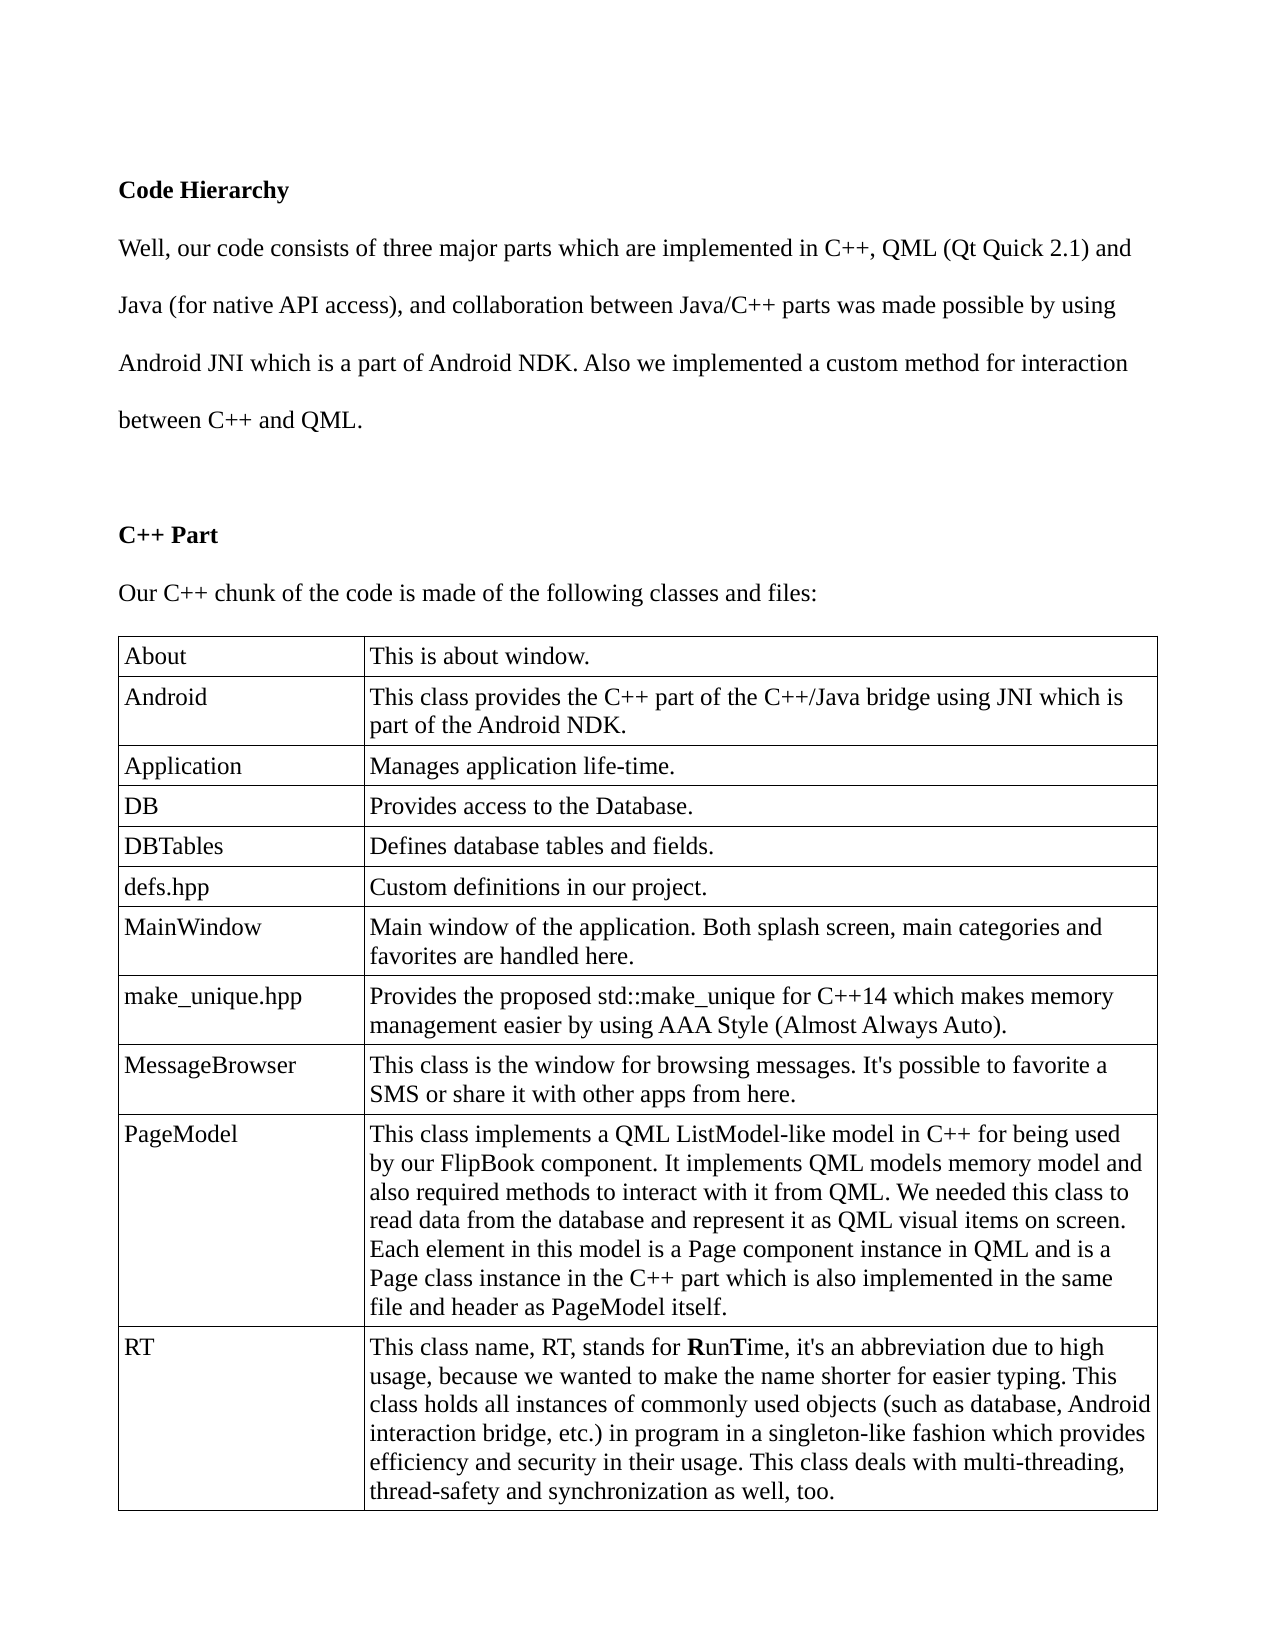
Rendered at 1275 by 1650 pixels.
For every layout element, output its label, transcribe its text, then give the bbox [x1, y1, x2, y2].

table_cell DB [119, 786, 364, 826]
table_cell This class implements a QML ListModel-like model in C++ for being used by our FlipBook component. It implements QML models memory model and also required methods to interact with it from QML. We needed this class to read data from the database and represent it as QML visual items on screen. Each element in this model is a Page component instance in QML and is a Page class instance in the C++ part which is also implemented in the same file and header as PageModel itself. [365, 1115, 1157, 1326]
table_cell Defines database tables and fields. [365, 827, 1157, 866]
text Our C++ chunk of the code is made of the following classes and files: [118, 578, 1157, 607]
table_cell This class provides the C++ part of the C++/Java bridge using JNI which is part of the Android NDK. [365, 677, 1157, 745]
table_cell MessageBrowser [119, 1045, 364, 1113]
table_header This is about window. [365, 637, 1157, 676]
text Code Hierarchy [118, 176, 1157, 204]
table_header About [119, 637, 364, 676]
table_cell RT [119, 1327, 364, 1510]
table_cell DBTables [119, 827, 364, 866]
table_cell PageModel [119, 1115, 364, 1326]
table_cell MainWindow [119, 907, 364, 975]
table_cell Custom definitions in our project. [365, 867, 1157, 906]
table_cell Application [119, 746, 364, 785]
table_cell This class name, RT, stands for RunTime, it's an abbreviation due to high usage, because we wanted to make the name shorter for easier typing. This class holds all instances of commonly used objects (such as database, Android interaction bridge, etc.) in program in a singleton-like fashion which provides efficiency and security in their usage. This class deals with multi-threading, thread-safety and synchronization as well, too. [365, 1327, 1157, 1510]
table_cell Manages application life-time. [365, 746, 1157, 785]
text Well, our code consists of three major parts which are implemented in C++, QML (Qt Quick 2.1) and Java (for native API access), and collaboration between Java/C++ parts was made possible by using Android JNI which is a part of Android NDK. Also we implemented a custom method for interaction between C++ and QML. [118, 233, 1157, 434]
text C++ Part [118, 521, 1157, 549]
table_cell Provides access to the Database. [365, 786, 1157, 826]
table_cell defs.hpp [119, 867, 364, 906]
table_cell Provides the proposed std::make_unique for C++14 which makes memory management easier by using AAA Style (Almost Always Auto). [365, 976, 1157, 1044]
table_cell Main window of the application. Both splash screen, main categories and favorites are handled here. [365, 907, 1157, 975]
table_cell This class is the window for browsing messages. It's possible to favorite a SMS or share it with other apps from here. [365, 1045, 1157, 1113]
table_cell Android [119, 677, 364, 745]
table_cell make_unique.hpp [119, 976, 364, 1044]
